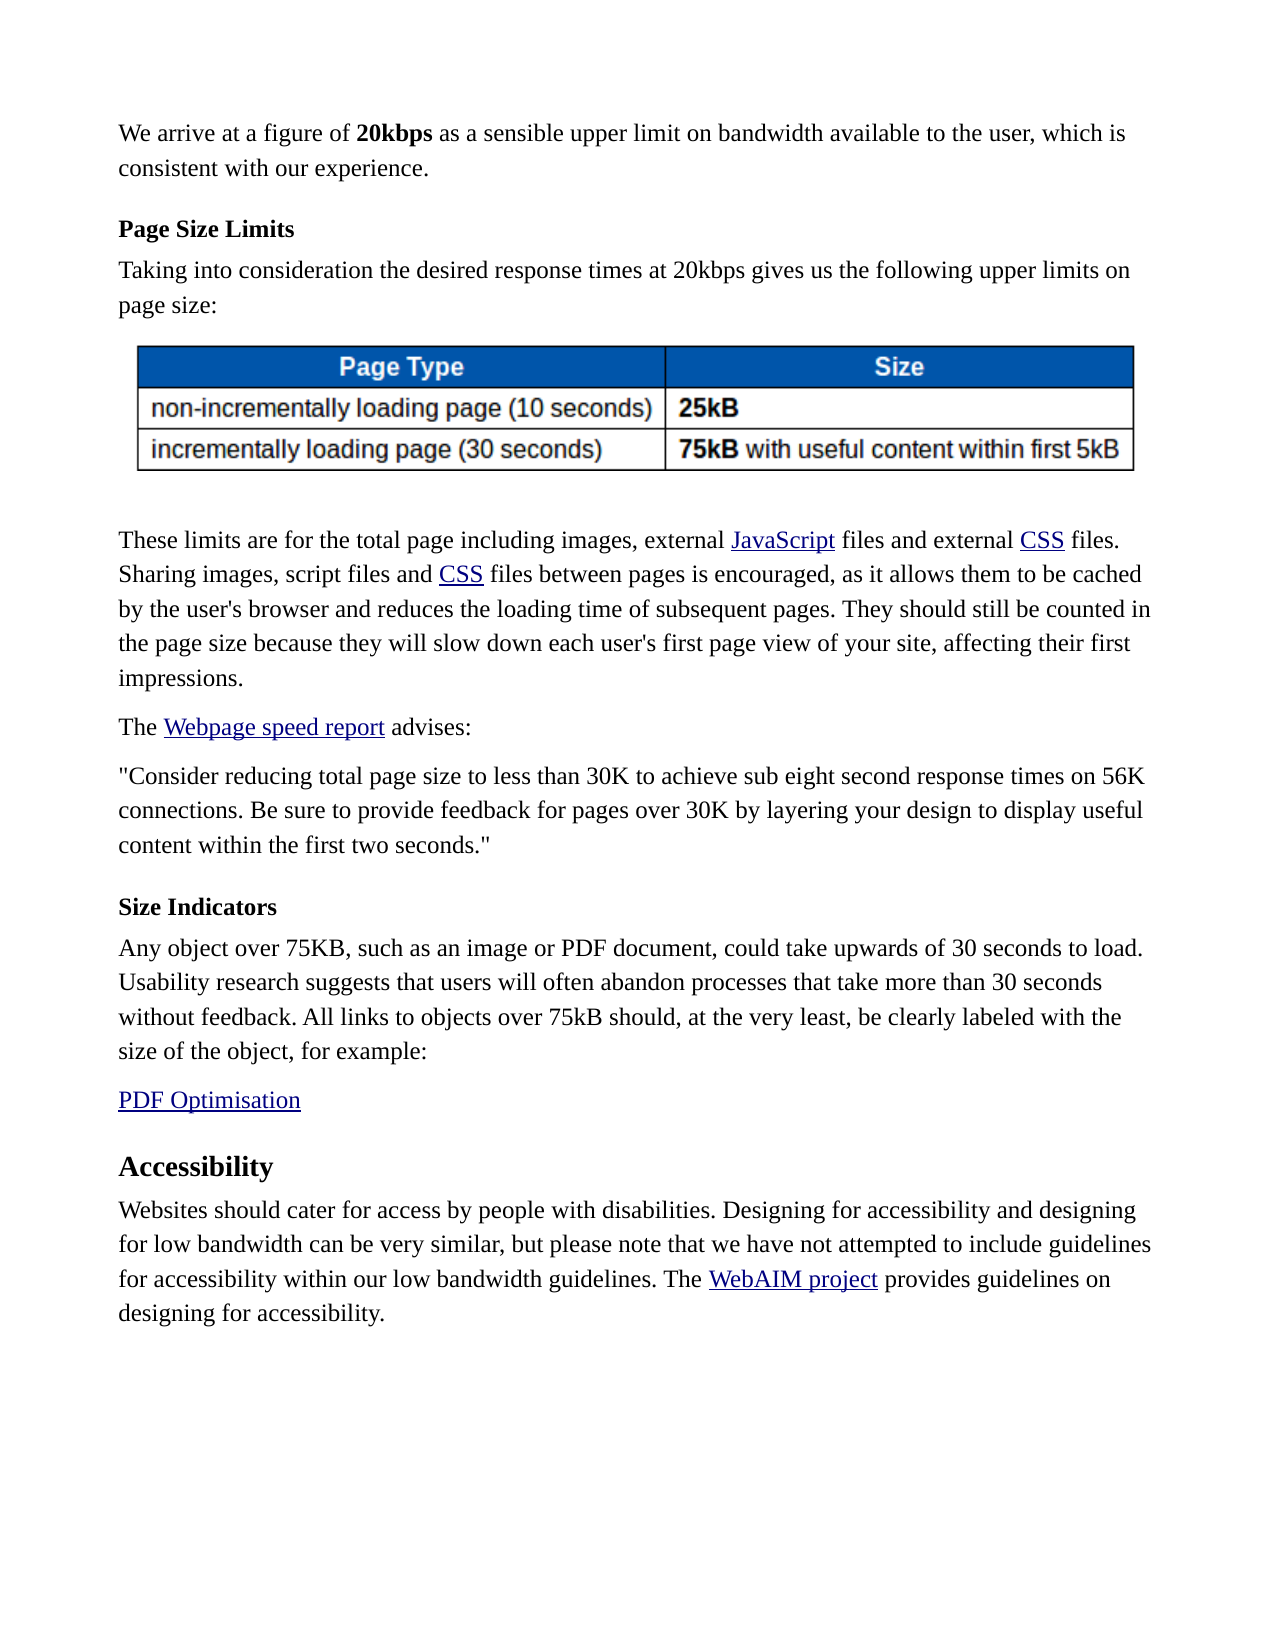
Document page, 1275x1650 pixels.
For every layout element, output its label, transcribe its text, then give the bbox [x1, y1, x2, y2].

subtitle Size Indicators [118, 892, 1157, 920]
text The Webpage speed report advises: [118, 712, 1157, 741]
text Websites should cater for access by people with disabilities. Designing for accessibility and designing for low bandwidth can be very similar, but please note that we have not attempted to include guidelines for accessibility within our low bandwidth guidelines. The WebAIM project provides guidelines on designing for accessibility. [118, 1195, 1157, 1327]
subtitle Accessibility [118, 1149, 1157, 1182]
text Taking into consideration the desired response times at 20kbps gives us the following upper limits on page size: [118, 255, 1157, 319]
text We arrive at a figure of 20kbps as a sensible upper limit on bandwidth available to the user, which is consistent with our experience. [118, 118, 1157, 181]
picture [128, 338, 1147, 471]
text PDF Optimisation [118, 1085, 1157, 1114]
text These limits are for the total page including images, external JavaScript files and external CSS files. Sharing images, script files and CSS files between pages is encouraged, as it allows them to be cached by the user's browser and reduces the loading time of subsequent pages. They should still be counted in the page size because they will slow down each user's first page view of your site, affecting their first impressions. [118, 525, 1157, 692]
subtitle Page Size Limits [118, 214, 1157, 243]
text Any object over 75KB, such as an image or PDF document, could take upwards of 30 seconds to load. Usability research suggests that users will often abandon processes that take more than 30 seconds without feedback. All links to objects over 75kB should, at the very least, be clearly labeled with the size of the object, for example: [118, 933, 1157, 1065]
text "Consider reducing total page size to less than 30K to achieve sub eight second response times on 56K connections. Be sure to provide feedback for pages over 30K by layering your design to display useful content within the first two seconds." [118, 761, 1157, 859]
